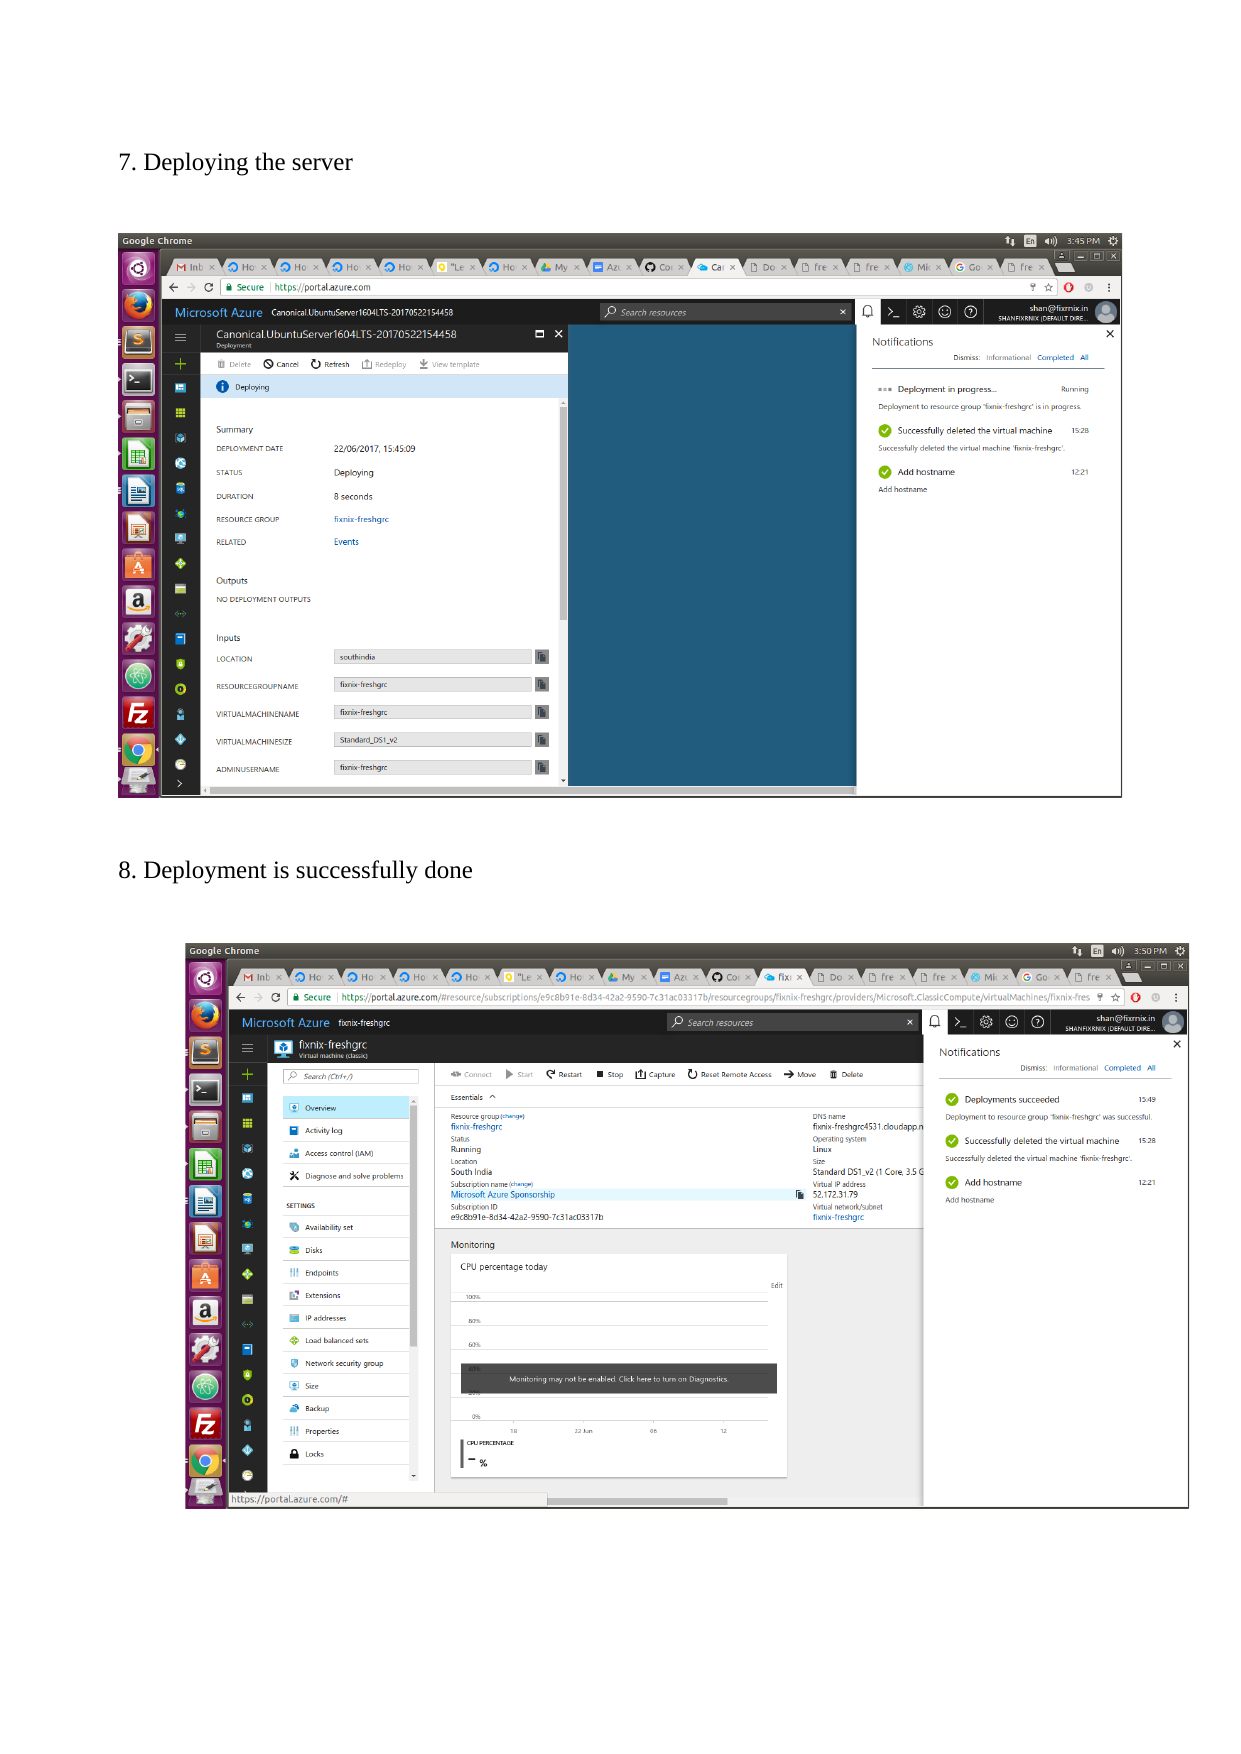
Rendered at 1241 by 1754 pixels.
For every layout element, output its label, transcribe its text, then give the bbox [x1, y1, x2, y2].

picture [118, 233, 1123, 798]
text 7. Deploying the server [118, 118, 1122, 176]
picture [185, 943, 1190, 1509]
text 8. Deployment is successfully done [118, 855, 1122, 884]
